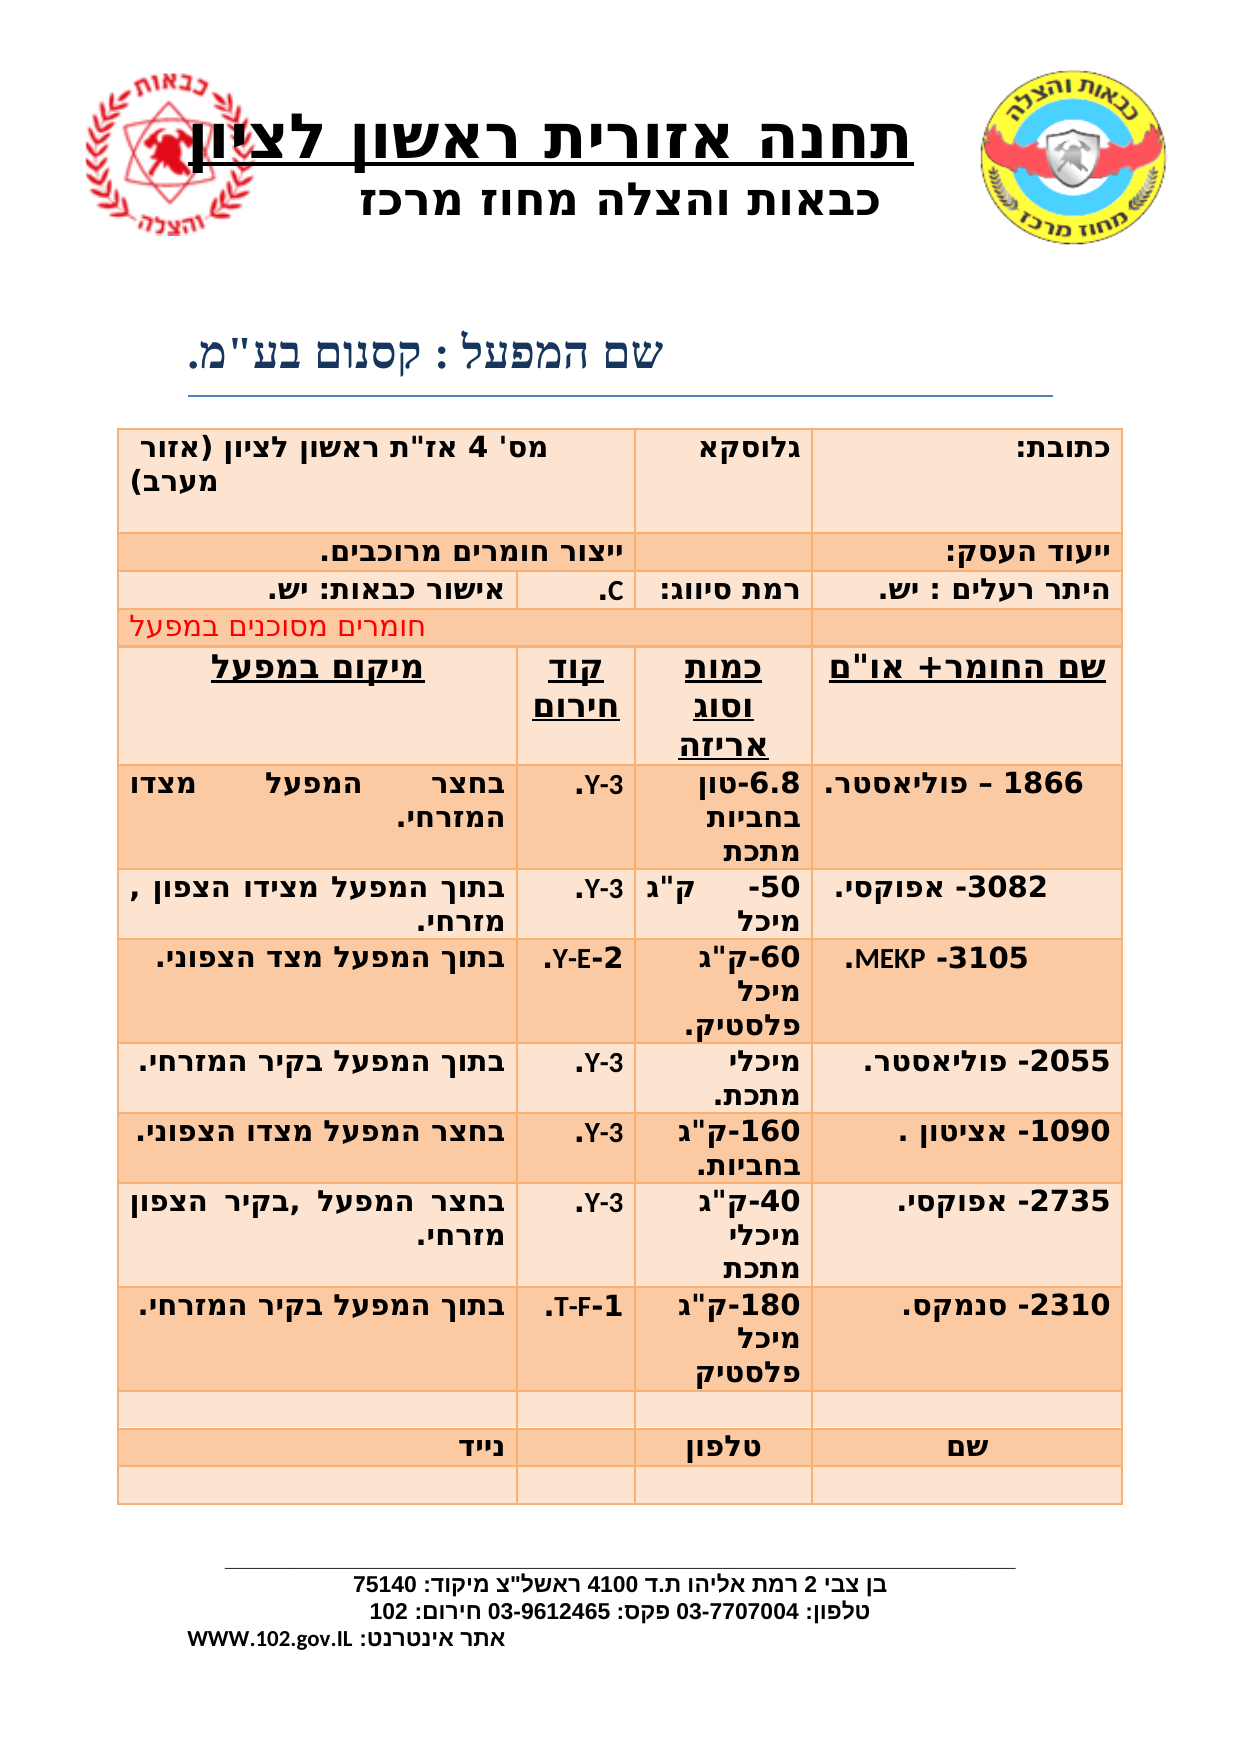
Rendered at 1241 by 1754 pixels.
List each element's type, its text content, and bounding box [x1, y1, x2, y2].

table_cell בחצר המפעל ,בקיר הצפון מזרחי. [119, 1184, 516, 1286]
table_cell חומרים מסוכנים במפעל [119, 610, 811, 645]
table_cell כמות וסוג אריזה [636, 648, 811, 764]
table_cell נייד [119, 1430, 516, 1465]
table_cell 2055- פוליאסטר. [813, 1044, 1121, 1112]
table_cell היתר רעלים : יש. [813, 572, 1121, 608]
table_cell 1-T-F. [518, 1288, 634, 1390]
table_cell ייעוד העסק: [813, 534, 1121, 570]
table_cell 40-ק"ג מיכלי מתכת [636, 1184, 811, 1286]
table_cell [119, 1467, 516, 1503]
table_cell מיקום במפעל [119, 648, 516, 764]
table_cell [813, 1467, 1121, 1503]
table_cell 50- ק"ג מיכל [636, 870, 811, 938]
table_cell בתוך המפעל מצד הצפוני. [119, 940, 516, 1042]
table_cell Y-3. [518, 1114, 634, 1182]
table_header כתובת: [813, 430, 1121, 532]
table_cell 3105- MEKP. [813, 940, 1121, 1042]
table_cell טלפון [636, 1430, 811, 1465]
table_cell 2-Y-E. [518, 940, 634, 1042]
table_cell בתוך המפעל בקיר המזרחי. [119, 1044, 516, 1112]
table_cell C. [518, 572, 634, 608]
table_cell 2310- סנמקס. [813, 1288, 1121, 1390]
table_cell בחצר המפעל מצדו המזרחי. [119, 766, 516, 868]
text שם המפעל : קסנום בע"מ. [187, 326, 1053, 397]
table_cell 160-ק"ג בחביות. [636, 1114, 811, 1182]
table_cell Y-3. [518, 870, 634, 938]
table_cell 1090- אציטון . [813, 1114, 1121, 1182]
table_cell שם [813, 1430, 1121, 1465]
table_cell 6.8-טון בחביות מתכת [636, 766, 811, 868]
table_cell [518, 1467, 634, 1503]
table_cell בתוך המפעל מצידו הצפון , מזרחי. [119, 870, 516, 938]
table_cell [636, 1467, 811, 1503]
table_cell [813, 1392, 1121, 1427]
table_cell 60-ק"ג מיכל פלסטיק. [636, 940, 811, 1042]
table_cell 180-ק"ג מיכל פלסטיק [636, 1288, 811, 1390]
table_cell [813, 610, 1121, 645]
table_cell בתוך המפעל בקיר המזרחי. [119, 1288, 516, 1390]
table_cell 2735- אפוקסי. [813, 1184, 1121, 1286]
table_cell [636, 534, 811, 570]
table_cell מיכלי מתכת. [636, 1044, 811, 1112]
table_header גלוסקא [636, 430, 811, 532]
table_cell [636, 1392, 811, 1427]
table_cell ייצור חומרים מרוכבים. [119, 534, 634, 570]
table_cell 1866 – פוליאסטר. [813, 766, 1121, 868]
table_cell קוד חירום [518, 648, 634, 764]
table_cell [518, 1430, 634, 1465]
table_cell Y-3. [518, 766, 634, 868]
table_cell בחצר המפעל מצדו הצפוני. [119, 1114, 516, 1182]
table_cell [119, 1392, 516, 1427]
table_cell Y-3. [518, 1044, 634, 1112]
table_cell Y-3. [518, 1184, 634, 1286]
table_cell [518, 1392, 634, 1427]
table_cell אישור כבאות: יש. [119, 572, 516, 608]
table_cell שם החומר+ או"ם [813, 648, 1121, 764]
table_header מס' 4 אז"ת ראשון לציון (אזור מערב) [119, 430, 634, 532]
table_cell רמת סיווג: [636, 572, 811, 608]
table_cell 3082- אפוקסי. [813, 870, 1121, 938]
